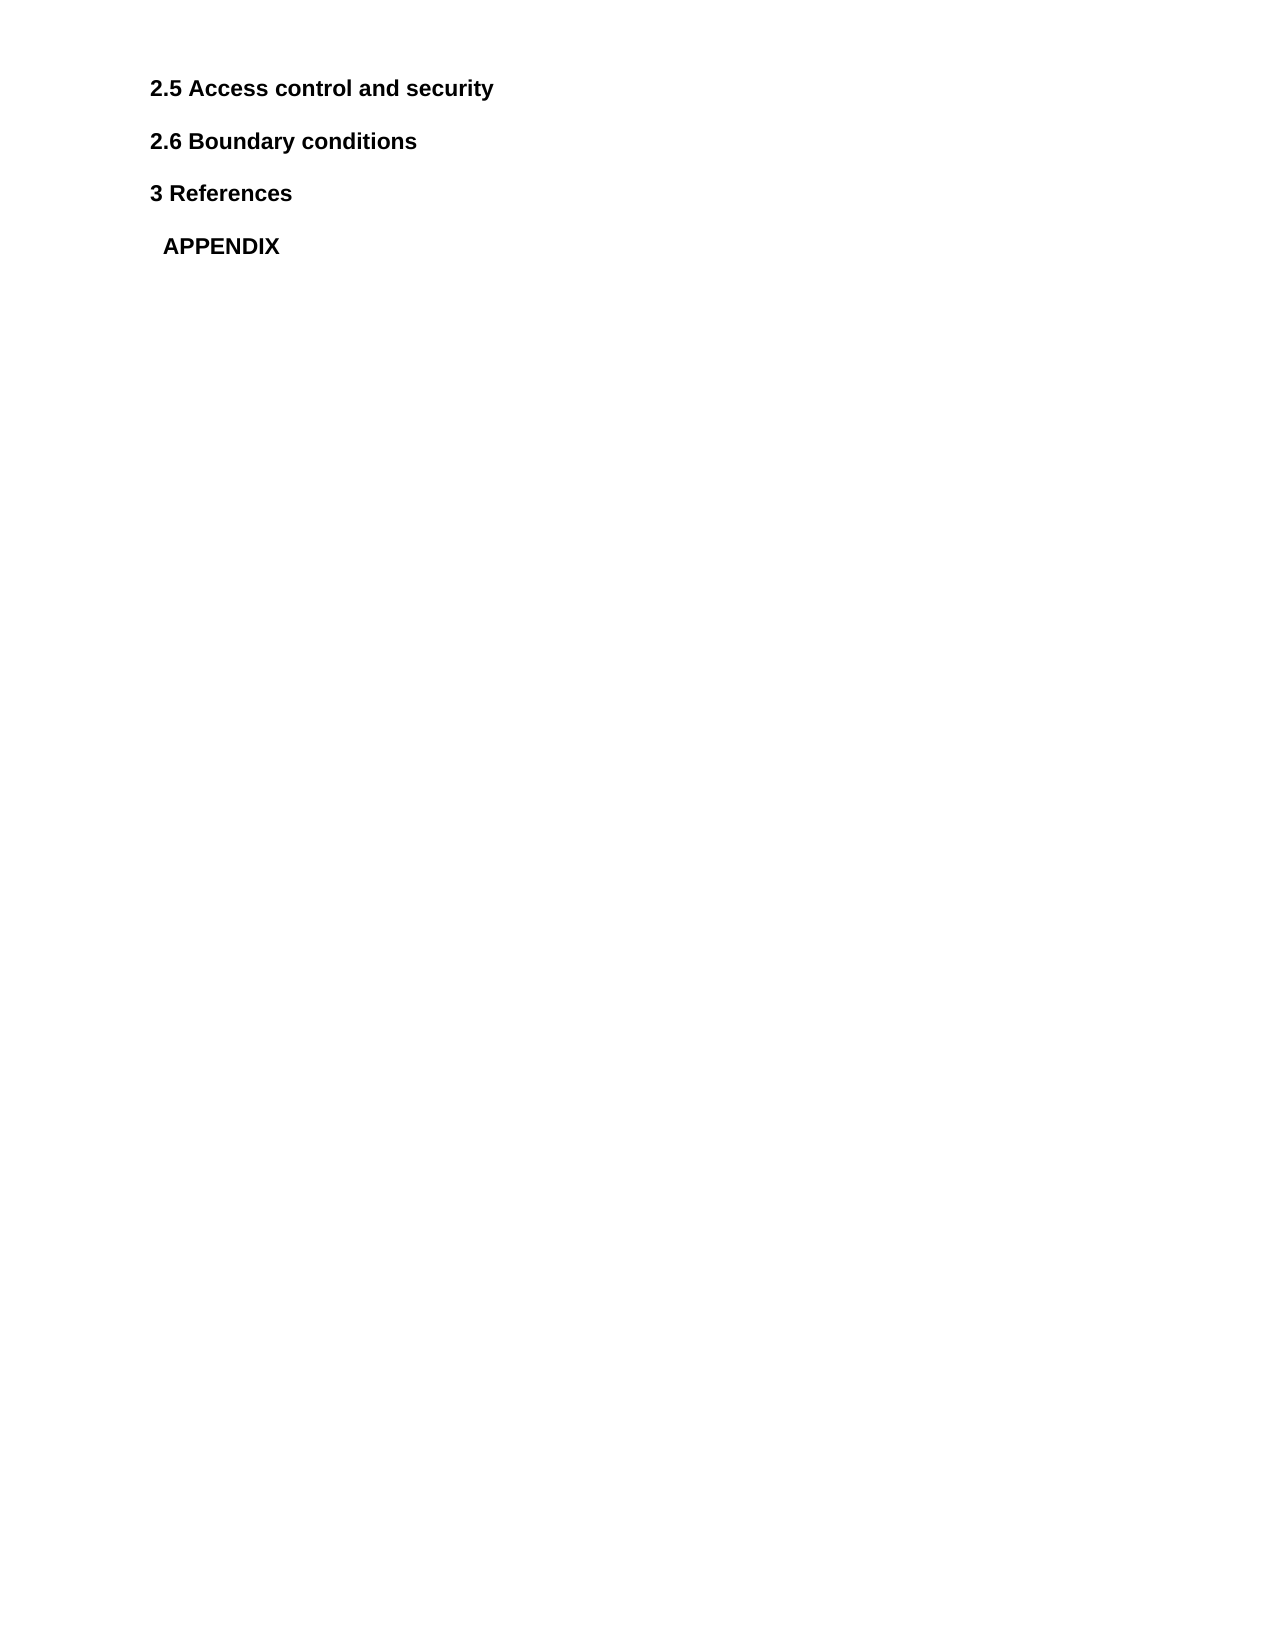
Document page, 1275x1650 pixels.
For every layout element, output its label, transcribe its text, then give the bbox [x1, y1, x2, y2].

text APPENDIX [150, 233, 1125, 259]
text 3 References [150, 180, 1125, 207]
text 2.5 Access control and security [150, 75, 1125, 101]
text 2.6 Boundary conditions [150, 128, 1125, 154]
